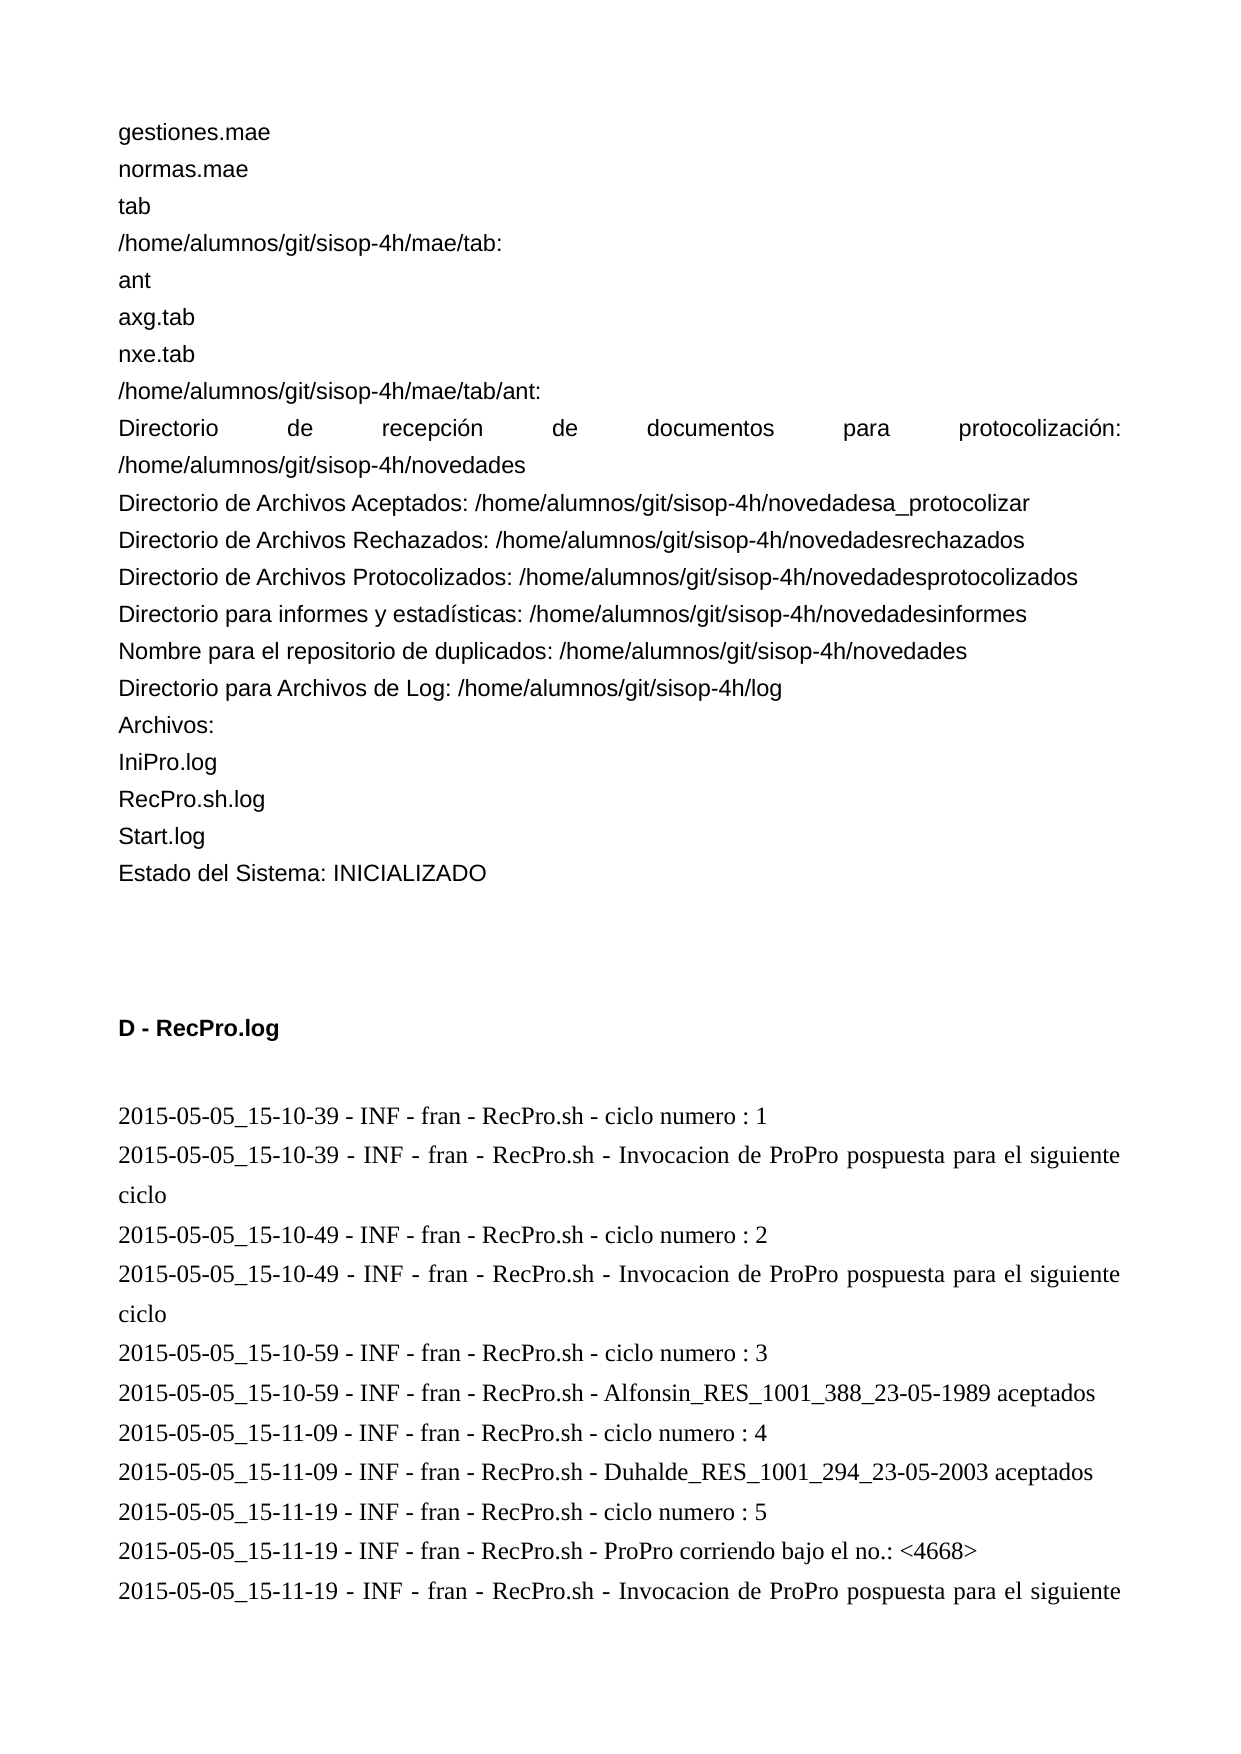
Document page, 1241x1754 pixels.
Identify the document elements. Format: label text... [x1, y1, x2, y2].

text RecPro.sh.log [118, 786, 1122, 812]
text IniPro.log [118, 748, 1122, 775]
text 2015-05-05_15-11-09 - INF - fran - RecPro.sh - ciclo numero : 4 [118, 1418, 1122, 1446]
text Directorio de Archivos Aceptados: /home/alumnos/git/sisop-4h/novedadesa_protocolizar [118, 489, 1122, 516]
text 2015-05-05_15-10-59 - INF - fran - RecPro.sh - ciclo numero : 3 [118, 1338, 1122, 1367]
text Directorio para Archivos de Log: /home/alumnos/git/sisop-4h/log [118, 674, 1122, 701]
text tab [118, 192, 1122, 219]
text gestiones.mae [118, 118, 1122, 145]
text Directorio de Archivos Protocolizados: /home/alumnos/git/sisop-4h/novedadesprotocolizados [118, 563, 1122, 590]
text 2015-05-05_15-10-59 - INF - fran - RecPro.sh - Alfonsin_RES_1001_388_23-05-1989 aceptados [118, 1378, 1122, 1407]
text Start.log [118, 823, 1122, 849]
text D - RecPro.log [118, 1015, 1122, 1042]
text nxe.tab [118, 341, 1122, 367]
text Directorio para informes y estadísticas: /home/alumnos/git/sisop-4h/novedadesinformes [118, 600, 1122, 627]
text 2015-05-05_15-11-19 - INF - fran - RecPro.sh - ProPro corriendo bajo el no.: <4668> [118, 1536, 1122, 1565]
text 2015-05-05_15-10-39 - INF - fran - RecPro.sh - Invocacion de ProPro pospuesta para el siguiente ciclo [118, 1141, 1122, 1209]
text Estado del Sistema: INICIALIZADO [118, 860, 1122, 887]
text 2015-05-05_15-10-49 - INF - fran - RecPro.sh - Invocacion de ProPro pospuesta para el siguiente ciclo [118, 1259, 1122, 1328]
text 2015-05-05_15-11-09 - INF - fran - RecPro.sh - Duhalde_RES_1001_294_23-05-2003 aceptados [118, 1457, 1122, 1486]
text /home/alumnos/git/sisop-4h/mae/tab/ant: [118, 378, 1122, 404]
text normas.mae [118, 155, 1122, 182]
text 2015-05-05_15-11-19 - INF - fran - RecPro.sh - ciclo numero : 5 [118, 1497, 1122, 1526]
text Nombre para el repositorio de duplicados: /home/alumnos/git/sisop-4h/novedades [118, 637, 1122, 664]
text Directorio de Archivos Rechazados: /home/alumnos/git/sisop-4h/novedadesrechazados [118, 526, 1122, 553]
text 2015-05-05_15-11-19 - INF - fran - RecPro.sh - Invocacion de ProPro pospuesta para el siguiente [118, 1576, 1122, 1605]
text axg.tab [118, 303, 1122, 330]
text 2015-05-05_15-10-49 - INF - fran - RecPro.sh - ciclo numero : 2 [118, 1220, 1122, 1248]
text ant [118, 266, 1122, 293]
text /home/alumnos/git/sisop-4h/mae/tab: [118, 229, 1122, 256]
text Archivos: [118, 711, 1122, 738]
text 2015-05-05_15-10-39 - INF - fran - RecPro.sh - ciclo numero : 1 [118, 1101, 1122, 1130]
text Directorio de recepción de documentos para protocolización: /home/alumnos/git/sisop-4h/novedades [118, 415, 1122, 479]
